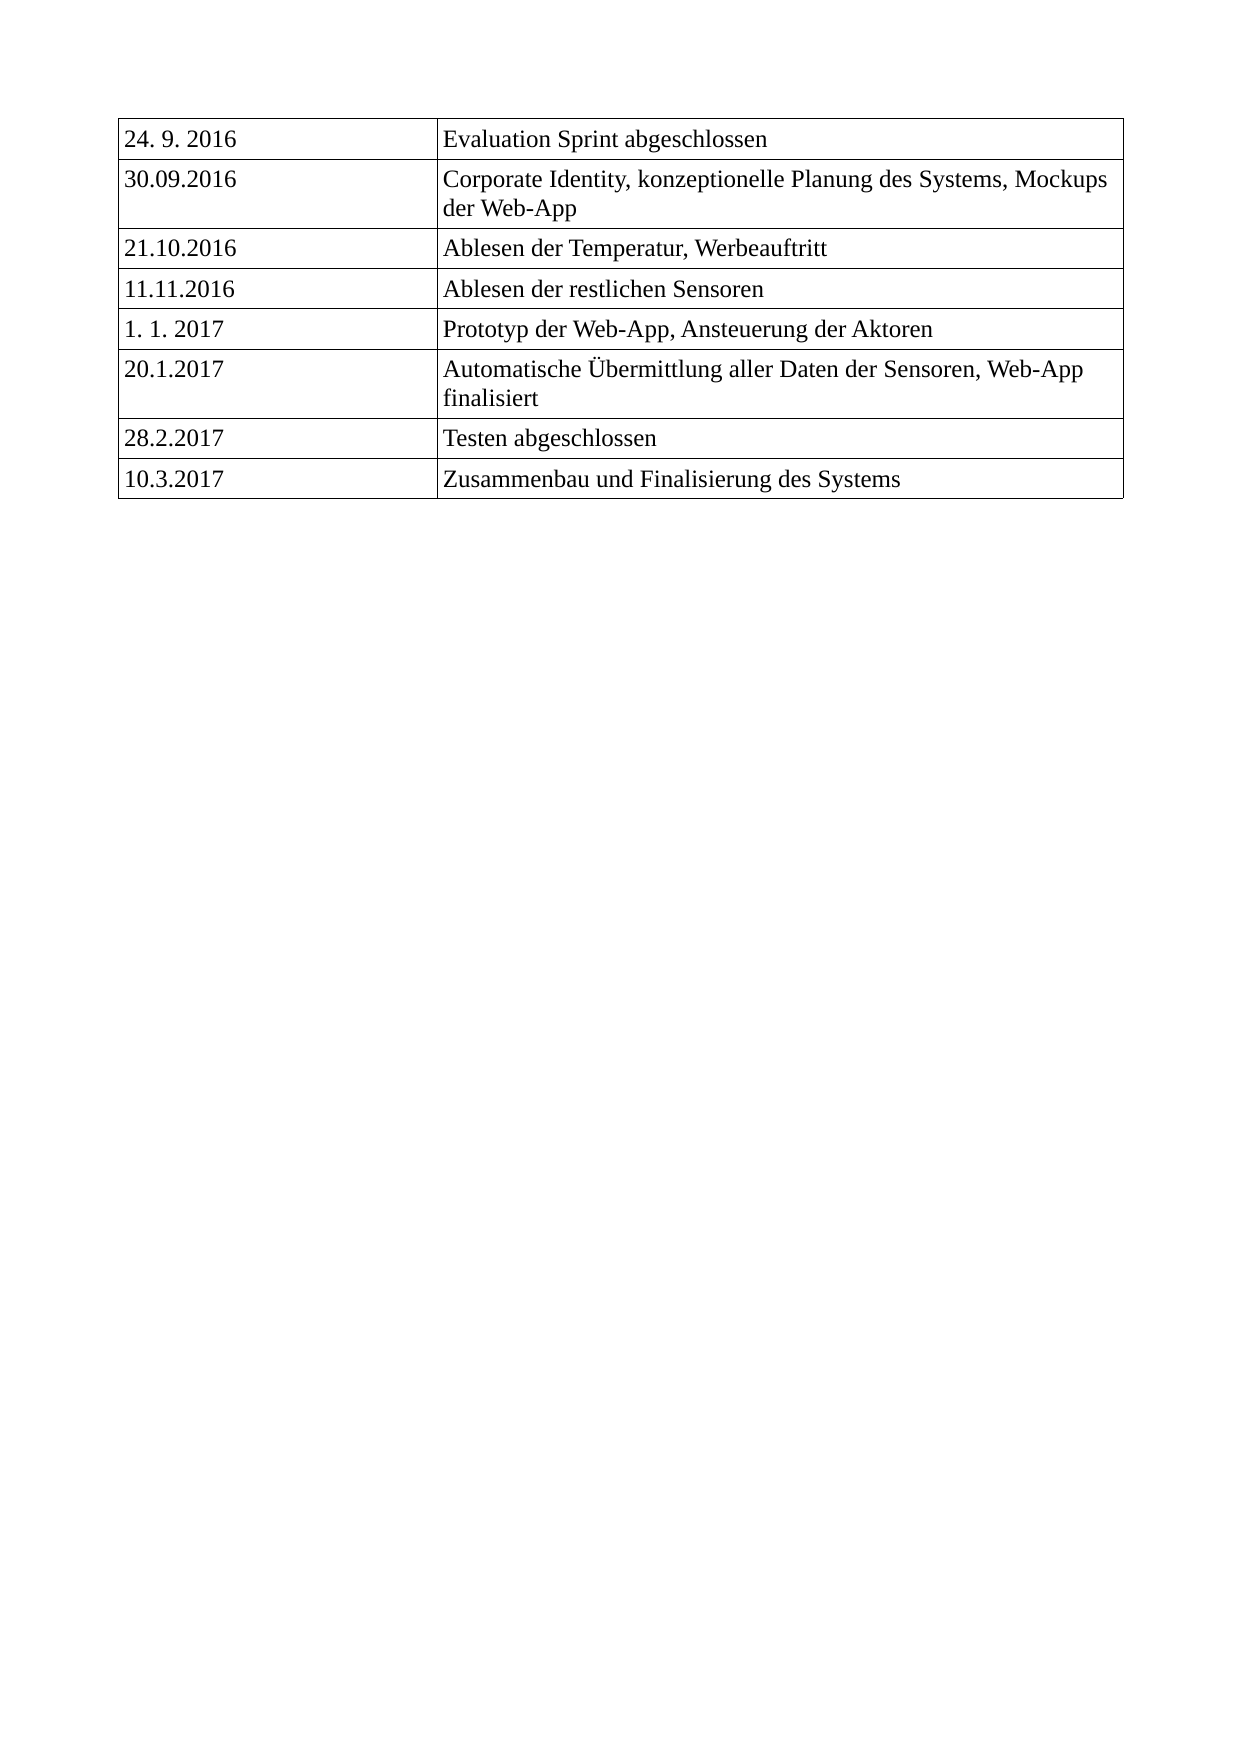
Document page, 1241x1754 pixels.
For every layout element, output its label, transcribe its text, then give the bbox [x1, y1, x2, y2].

table_cell Zusammenbau und Finalisierung des Systems [438, 459, 1123, 498]
table_cell 21.10.2016 [119, 229, 437, 268]
table_header Evaluation Sprint abgeschlossen [438, 119, 1123, 158]
table_cell Corporate Identity, konzeptionelle Planung des Systems, Mockups der Web-App [438, 160, 1123, 227]
table_cell 10.3.2017 [119, 459, 437, 498]
table_cell 11.11.2016 [119, 269, 437, 308]
table_cell 20.1.2017 [119, 350, 437, 417]
table_cell 30.09.2016 [119, 160, 437, 227]
table_cell 28.2.2017 [119, 419, 437, 458]
table_cell Ablesen der restlichen Sensoren [438, 269, 1123, 308]
table_cell Testen abgeschlossen [438, 419, 1123, 458]
table_header 24. 9. 2016 [119, 119, 437, 158]
table_cell 1. 1. 2017 [119, 309, 437, 348]
table_cell Automatische Übermittlung aller Daten der Sensoren, Web-App finalisiert [438, 350, 1123, 417]
table_cell Prototyp der Web-App, Ansteuerung der Aktoren [438, 309, 1123, 348]
table_cell Ablesen der Temperatur, Werbeauftritt [438, 229, 1123, 268]
